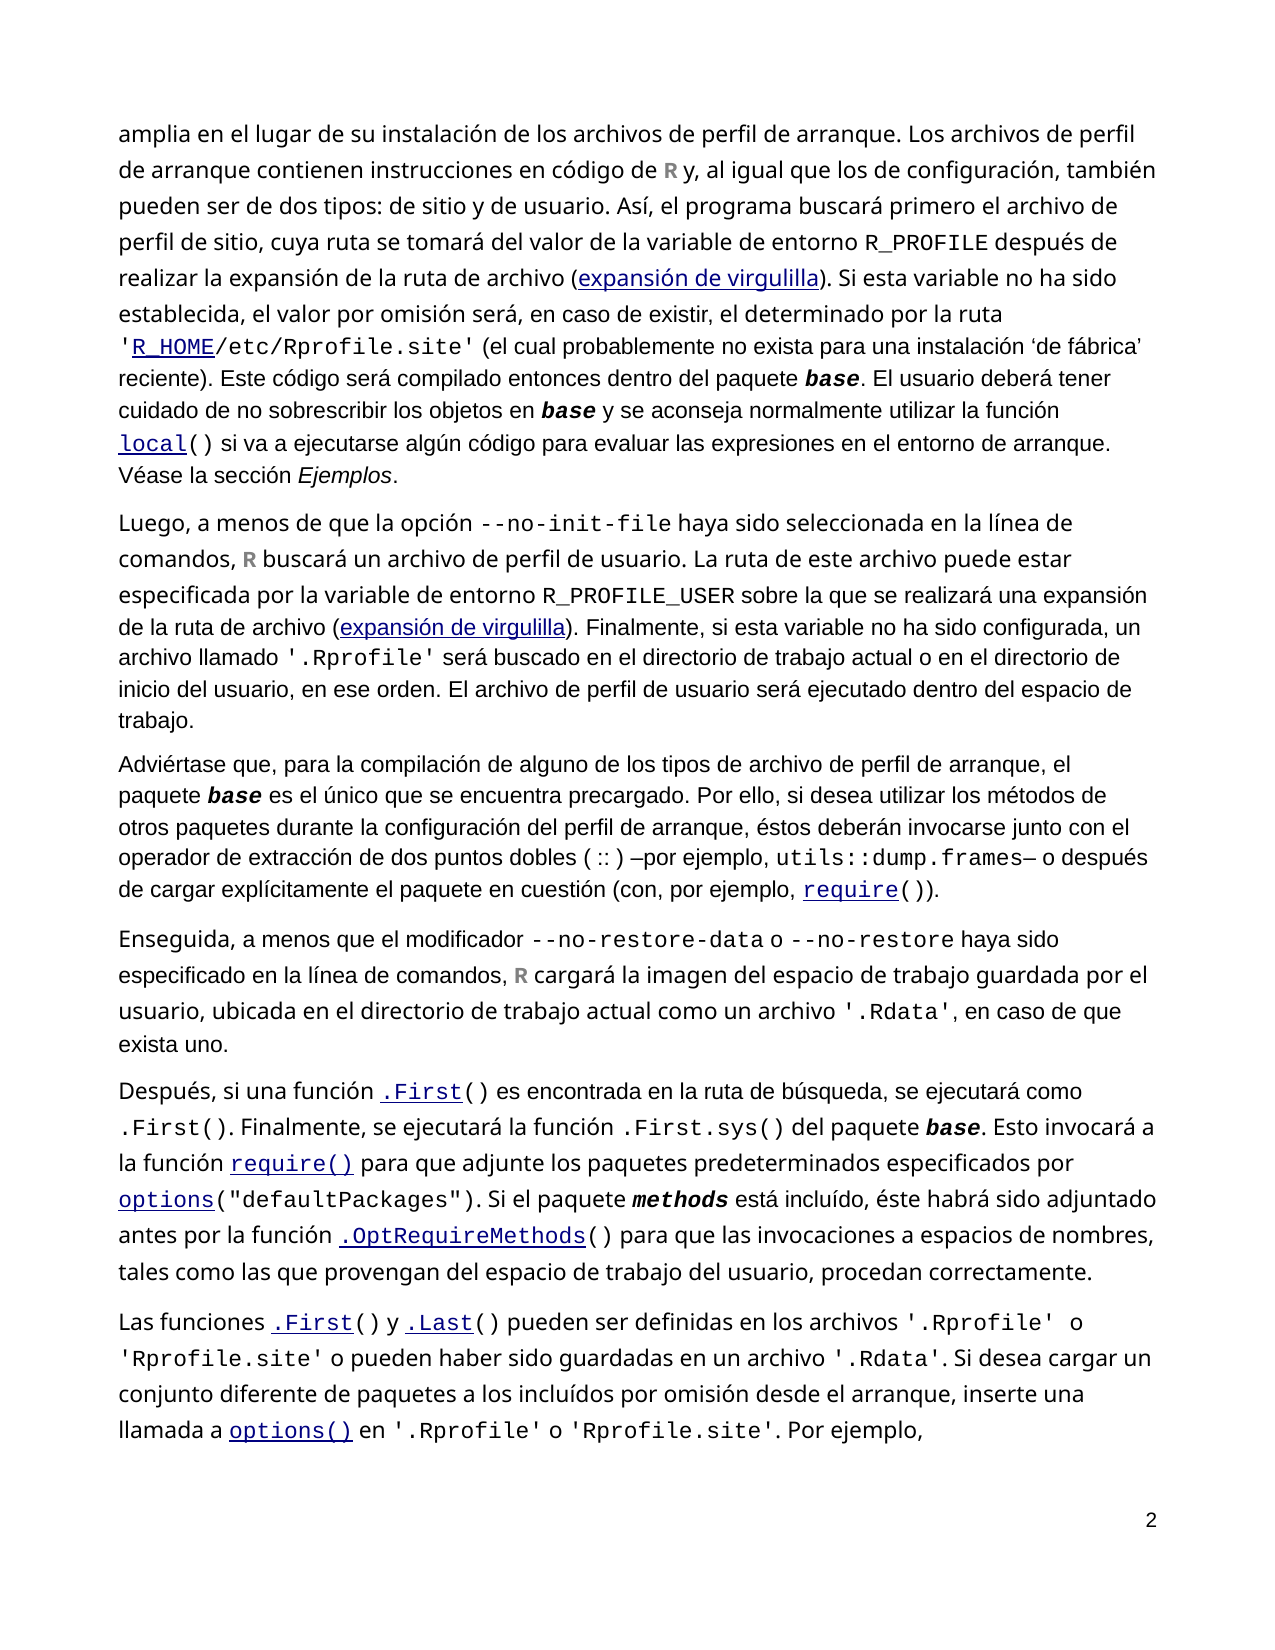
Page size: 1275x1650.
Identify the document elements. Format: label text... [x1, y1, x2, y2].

text Luego, a menos de que la opción --no-init-file haya sido seleccionada en la línea de comandos, R buscará un archivo de perfil de usuario. La ruta de este archivo puede estar especificada por la variable de entorno R_PROFILE_USER sobre la que se realizará una expansión de la ruta de archivo (expansión de virgulilla). Finalmente, si esta variable no ha sido configurada, un archivo llamado '.Rprofile' será buscado en el directorio de trabajo actual o en el directorio de inicio del usuario, en ese orden. El archivo de perfil de usuario será ejecutado dentro del espacio de trabajo. [118, 507, 1157, 733]
text Adviértase que, para la compilación de alguno de los tipos de archivo de perfil de arranque, el paquete base es el único que se encuentra precargado. Por ello, si desea utilizar los métodos de otros paquetes durante la configuración del perfil de arranque, éstos deberán invocarse junto con el operador de extracción de dos puntos dobles ( :: ) –por ejemplo, utils::dump.frames– o después de cargar explícitamente el paquete en cuestión (con, por ejemplo, require()). [118, 751, 1157, 904]
text Las funciones .First() y .Last() pueden ser definidas en los archivos '.Rprofile' o 'Rprofile.site' o pueden haber sido guardadas en un archivo '.Rdata'. Si desea cargar un conjunto diferente de paquetes a los incluídos por omisión desde el arranque, inserte una llamada a options() en '.Rprofile' o 'Rprofile.site'. Por ejemplo, [118, 1306, 1157, 1445]
text Después, si una función .First() es encontrada en la ruta de búsqueda, se ejecutará como .First(). Finalmente, se ejecutará la función .First.sys() del paquete base. Esto invocará a la función require() para que adjunte los paquetes predeterminados especificados por options("defaultPackages"). Si el paquete methods está incluído, éste habrá sido adjuntado antes por la función .OptRequireMethods() para que las invocaciones a espacios de nombres, tales como las que provengan del espacio de trabajo del usuario, procedan correctamente. [118, 1075, 1157, 1287]
text Enseguida, a menos que el modificador --no-restore-data o --no-restore haya sido especificado en la línea de comandos, R cargará la imagen del espacio de trabajo guardada por el usuario, ubicada en el directorio de trabajo actual como un archivo '.Rdata', en caso de que exista uno. [118, 923, 1157, 1057]
text amplia en el lugar de su instalación de los archivos de perfil de arranque. Los archivos de perfil de arranque contienen instrucciones en código de R y, al igual que los de configuración, también pueden ser de dos tipos: de sitio y de usuario. Así, el programa buscará primero el archivo de perfil de sitio, cuya ruta se tomará del valor de la variable de entorno R_PROFILE después de realizar la expansión de la ruta de archivo (expansión de virgulilla). Si esta variable no ha sido establecida, el valor por omisión será, en caso de existir, el determinado por la ruta 'R_HOME/etc/Rprofile.site' (el cual probablemente no exista para una instalación ‘de fábrica’ reciente). Este código será compilado entonces dentro del paquete base. El usuario deberá tener cuidado de no sobrescribir los objetos en base y se aconseja normalmente utilizar la función local() si va a ejecutarse algún código para evaluar las expresiones en el entorno de arranque. Véase la sección Ejemplos. [118, 118, 1157, 488]
